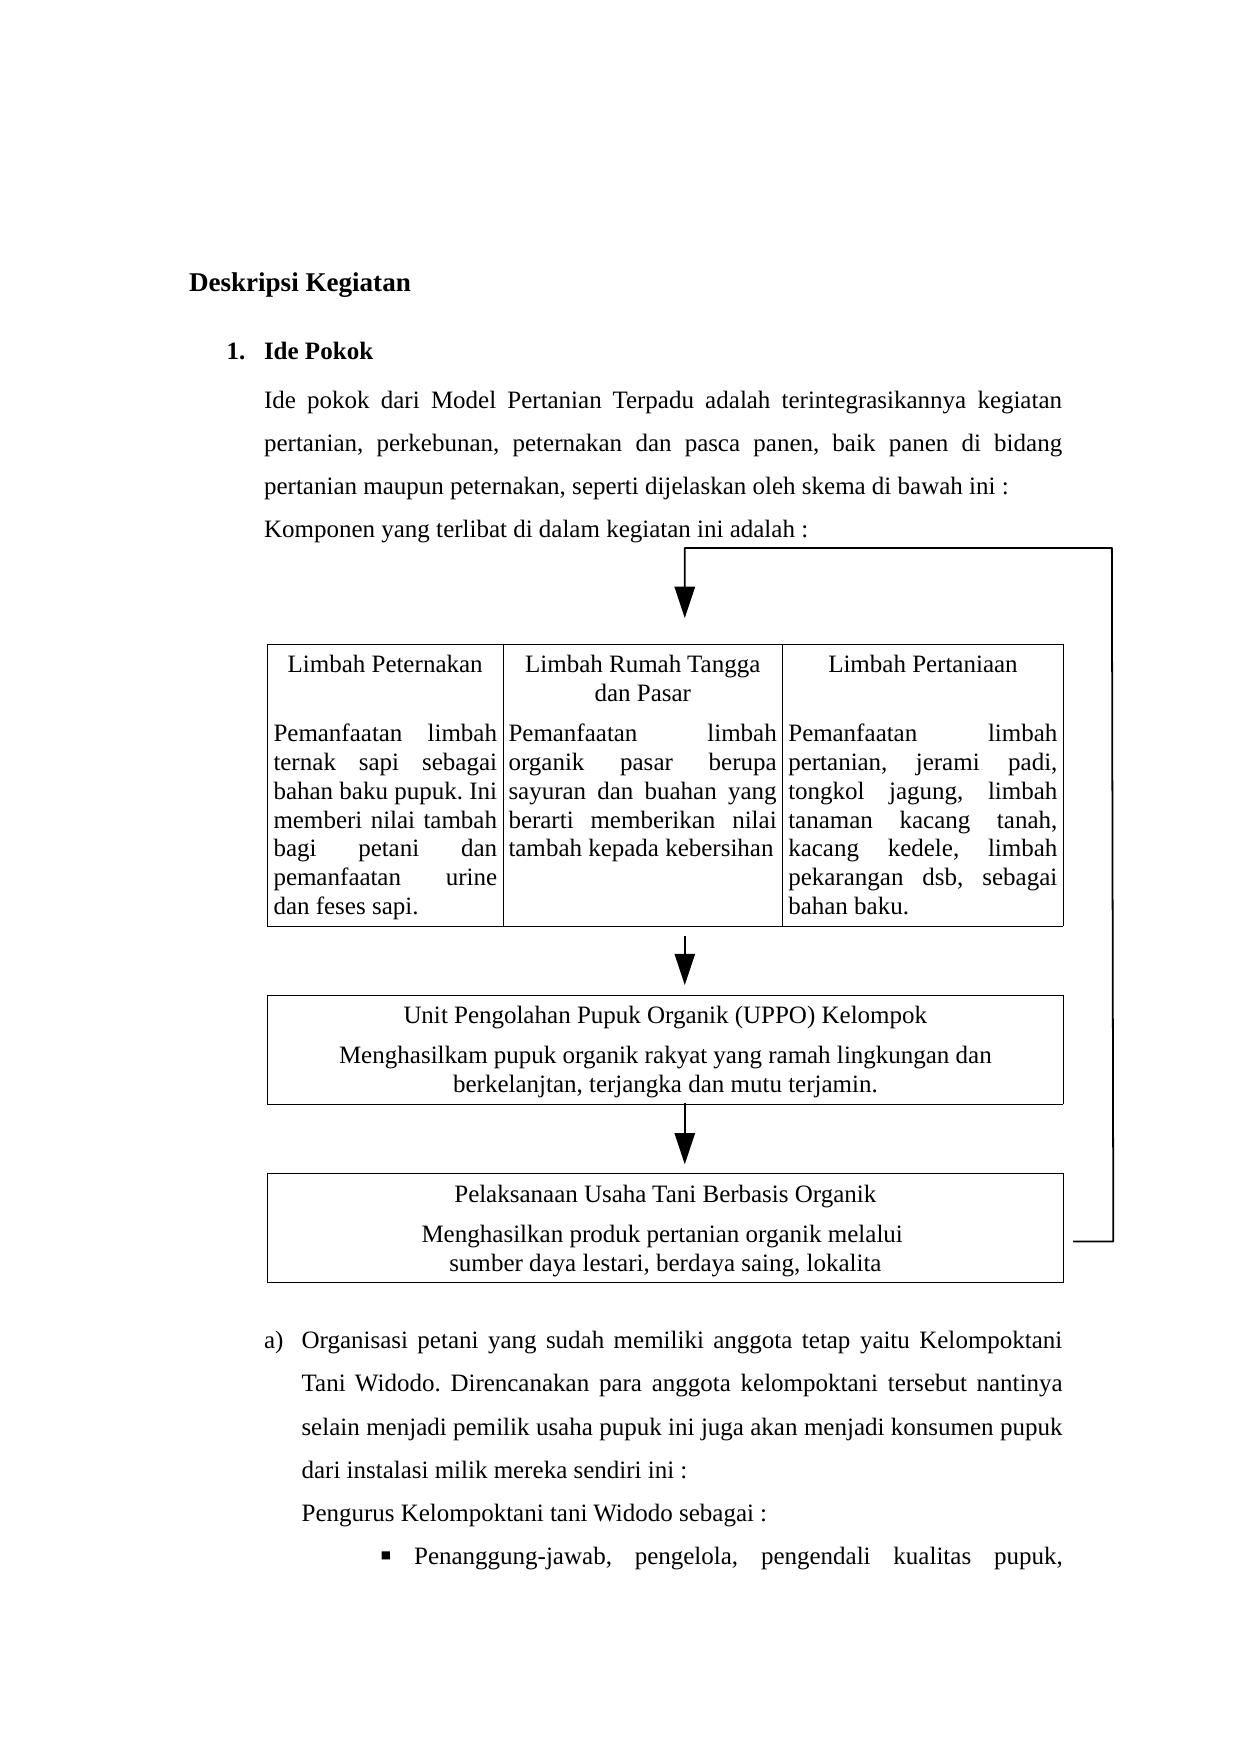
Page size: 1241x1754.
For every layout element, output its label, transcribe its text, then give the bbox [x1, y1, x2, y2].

list Organisasi petani yang sudah memiliki anggota tetap yaitu Kelompoktani Tani Widodo. Direncanakan para anggota kelompoktani tersebut nantinya selain menjadi pemilik usaha pupuk ini juga akan menjadi konsumen pupuk dari instalasi milik mereka sendiri ini : [264, 1325, 1063, 1483]
table_cell Pemanfaatan limbah organik pasar berupa sayuran dan buahan yang berarti memberikan nilai tambah kepada kebersihan [504, 713, 782, 926]
table_cell [503, 927, 782, 994]
table_header Limbah Rumah Tangga dan Pasar [504, 645, 782, 713]
table_cell [783, 1105, 1063, 1173]
table_cell Menghasilkam pupuk organik rakyat yang ramah lingkungan dan berkelanjtan, terjangka dan mutu terjamin. [268, 1035, 1063, 1104]
list Pengurus Kelompoktani tani Widodo sebagai : [264, 1498, 1063, 1527]
table_cell Pemanfaatan limbah ternak sapi sebagai bahan baku pupuk. Ini memberi nilai tambah bagi petani dan pemanfaatan urine dan feses sapi. [268, 713, 503, 926]
list Ide pokok dari Model Pertanian Terpadu adalah terintegrasikannya kegiatan pertanian, perkebunan, peternakan dan pasca panen, baik panen di bidang pertanian maupun peternakan, seperti dijelaskan oleh skema di bawah ini : [226, 385, 1063, 500]
subtitle Deskripsi Kegiatan [189, 266, 1063, 297]
table_cell [503, 1105, 782, 1173]
table_cell Unit Pengolahan Pupuk Organik (UPPO) Kelompok [268, 996, 1063, 1035]
table_cell Menghasilkan produk pertanian organik melalui sumber daya lestari, berdaya saing, lokalita [268, 1213, 1063, 1282]
table_cell Pelaksanaan Usaha Tani Berbasis Organik [268, 1174, 1063, 1213]
table_cell [783, 927, 1063, 994]
list Ide Pokok [226, 336, 1063, 365]
table_cell Pemanfaatan limbah pertanian, jerami padi, tongkol jagung, limbah tanaman kacang tanah, kacang kedele, limbah pekarangan dsb, sebagai bahan baku. [783, 713, 1063, 926]
table_cell [268, 927, 503, 994]
table_header Limbah Pertaniaan [783, 645, 1063, 713]
table_header Limbah Peternakan [268, 645, 503, 713]
list Penanggung-jawab, pengelola, pengendali kualitas pupuk, [376, 1541, 1063, 1570]
list Komponen yang terlibat di dalam kegiatan ini adalah : [226, 514, 1063, 543]
table_cell [268, 1105, 503, 1173]
